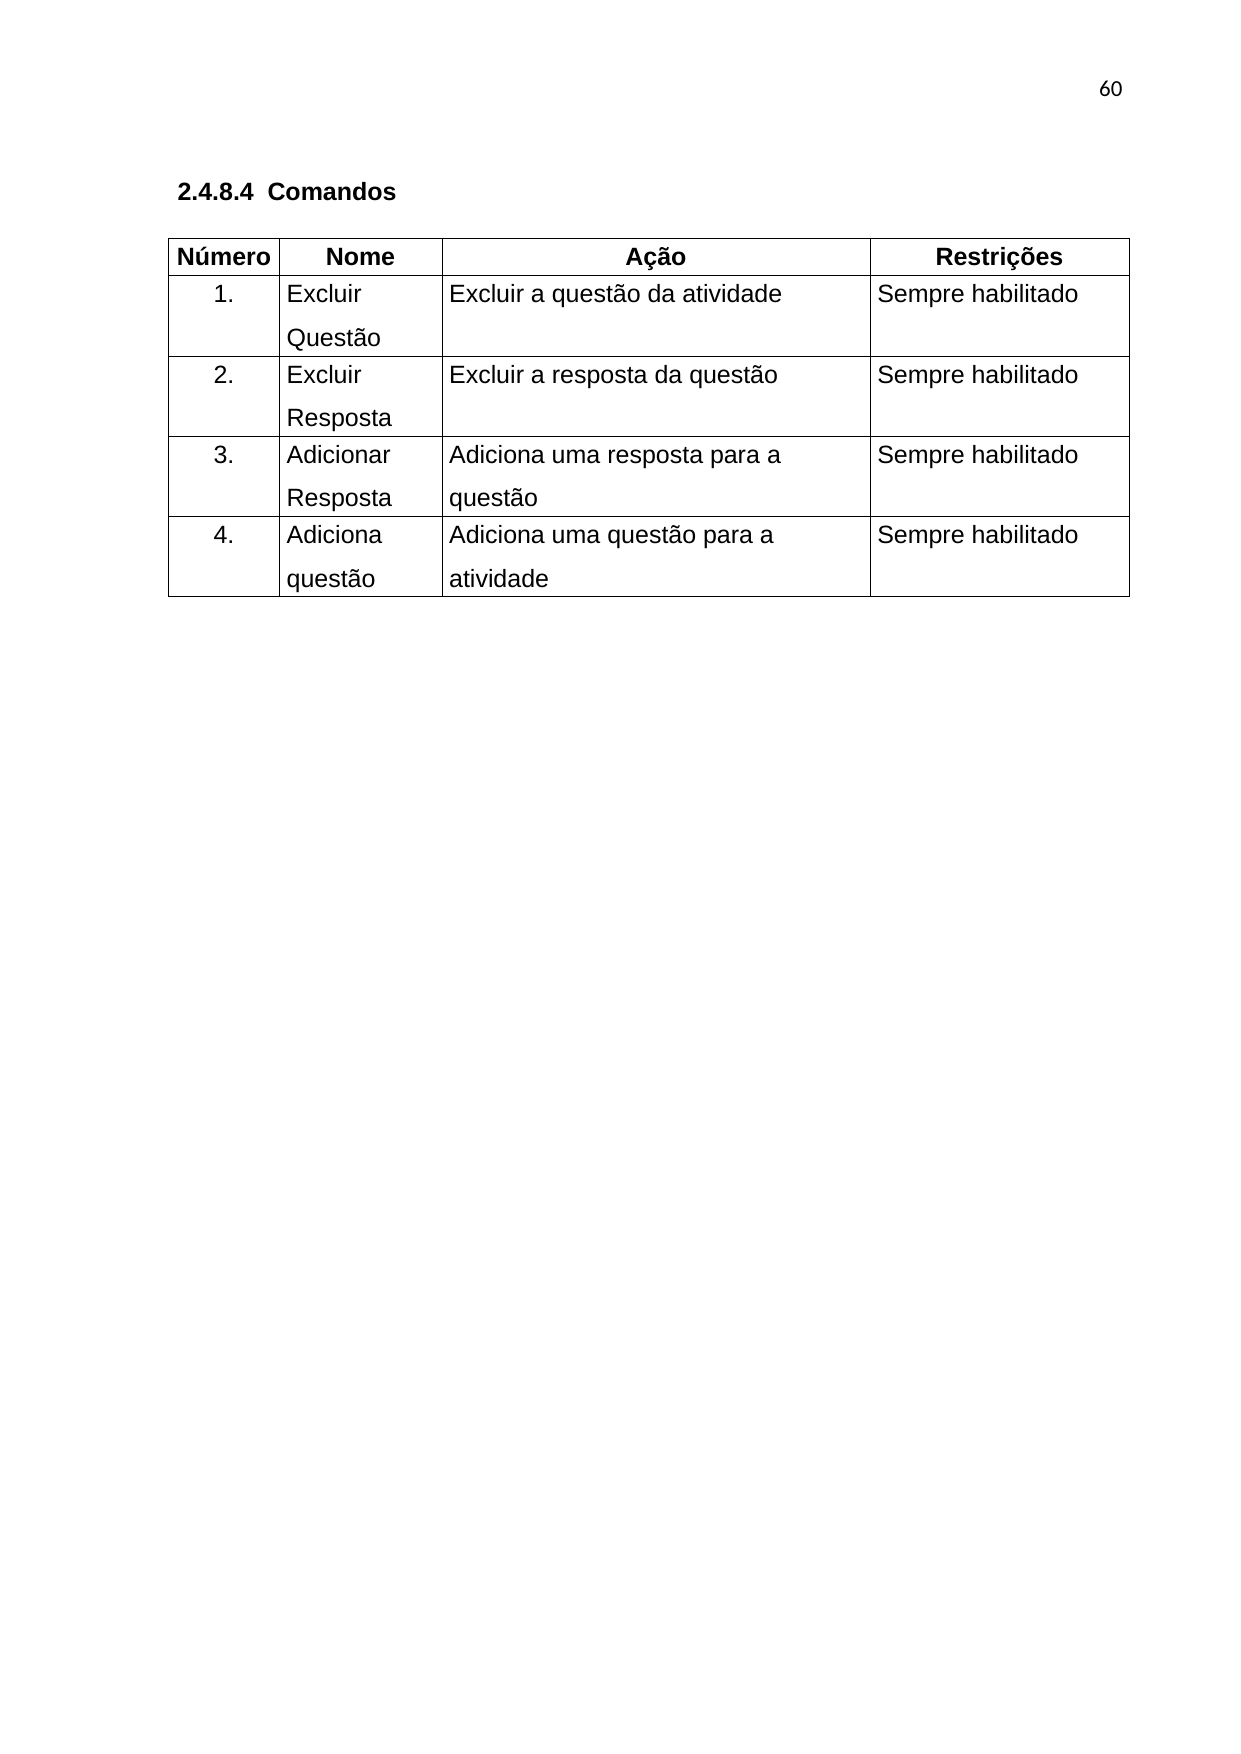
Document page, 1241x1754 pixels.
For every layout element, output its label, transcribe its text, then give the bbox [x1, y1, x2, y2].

table_cell Sempre habilitado [871, 437, 1129, 516]
table_cell Adiciona uma questão para a atividade [443, 517, 870, 596]
table_header Restrições [871, 239, 1129, 275]
table_cell Sempre habilitado [871, 357, 1129, 436]
table_cell [169, 517, 279, 596]
table_cell Sempre habilitado [871, 517, 1129, 596]
table_cell Adiciona uma resposta para a questão [443, 437, 870, 516]
table_cell [169, 437, 279, 516]
table_cell Excluir a questão da atividade [443, 276, 870, 356]
table_header Número [169, 239, 279, 275]
table_cell Excluir Questão [280, 276, 442, 356]
table_header Ação [443, 239, 870, 275]
table_header Nome [280, 239, 442, 275]
table_cell Adicionar Resposta [280, 437, 442, 516]
table_cell Sempre habilitado [871, 276, 1129, 356]
table_cell Adiciona questão [280, 517, 442, 596]
table_cell [169, 276, 279, 356]
table_cell Excluir a resposta da questão [443, 357, 870, 436]
subtitle Comandos [177, 177, 1122, 206]
table_cell Excluir Resposta [280, 357, 442, 436]
table_cell [169, 357, 279, 436]
